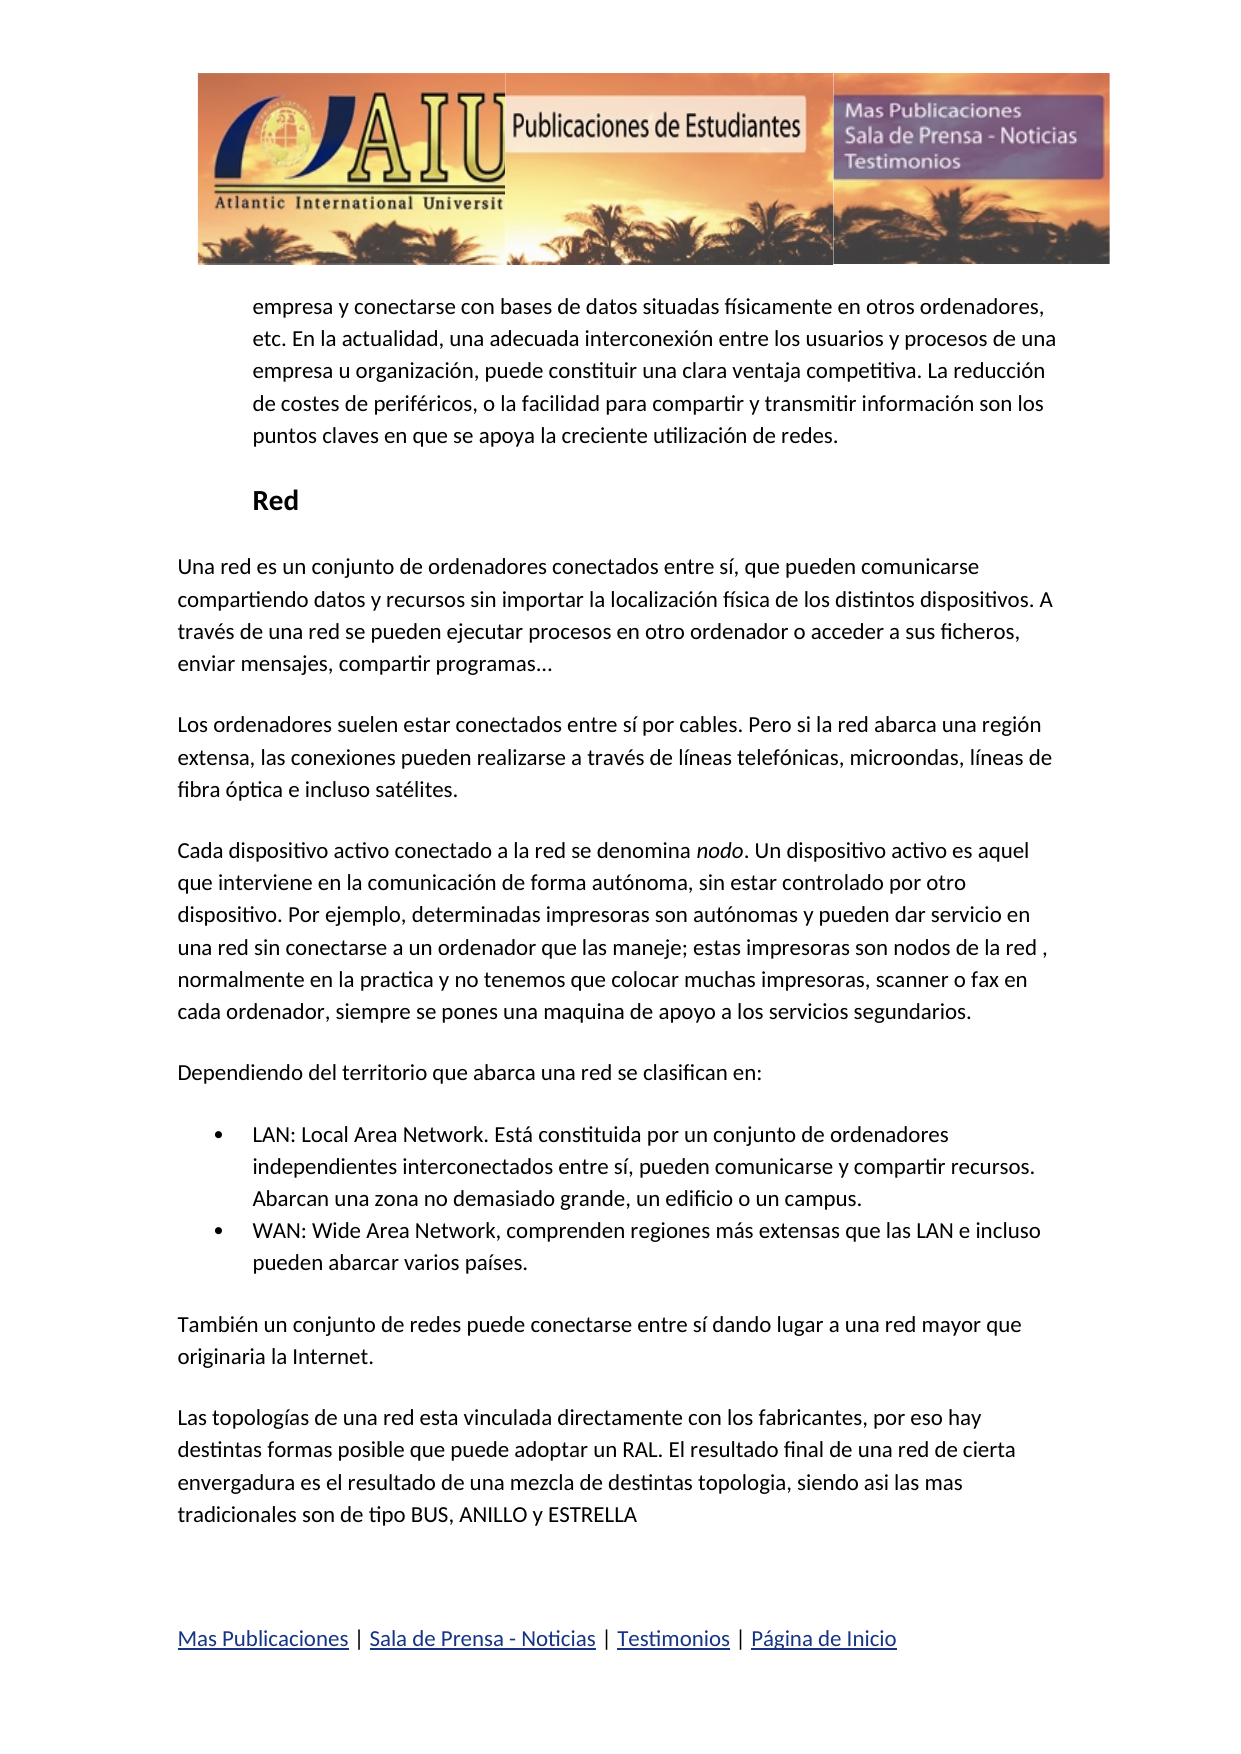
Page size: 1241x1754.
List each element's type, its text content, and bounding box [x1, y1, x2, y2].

list LAN: Local Area Network. Está constituida por un conjunto de ordenadores independientes interconectados entre sí, pueden comunicarse y compartir recursos. Abarcan una zona no demasiado grande, un edificio o un campus. [215, 1120, 1063, 1212]
text También un conjunto de redes puede conectarse entre sí dando lugar a una red mayor que originaria la Internet. [177, 1310, 1063, 1370]
list WAN: Wide Area Network, comprenden regiones más extensas que las LAN e incluso pueden abarcar varios países. [215, 1216, 1063, 1277]
text Red [252, 482, 1063, 518]
text Cada dispositivo activo conectado a la red se denomina nodo. Un dispositivo activo es aquel que interviene en la comunicación de forma autónoma, sin estar controlado por otro dispositivo. Por ejemplo, determinadas impresoras son autónomas y pueden dar servicio en una red sin conectarse a un ordenador que las maneje; estas impresoras son nodos de la red , normalmente en la practica y no tenemos que colocar muchas impresoras, scanner o fax en cada ordenador, siempre se pones una maquina de apoyo a los servicios segundarios. [177, 836, 1063, 1025]
text Dependiendo del territorio que abarca una red se clasifican en: [177, 1058, 1063, 1086]
text Una red es un conjunto de ordenadores conectados entre sí, que pueden comunicarse compartiendo datos y recursos sin importar la localización física de los distintos dispositivos. A través de una red se pueden ejecutar procesos en otro ordenador o acceder a sus ficheros, enviar mensajes, compartir programas... [177, 552, 1063, 677]
text Las topologías de una red esta vinculada directamente con los fabricantes, por eso hay destintas formas posible que puede adoptar un RAL. El resultado final de una red de cierta envergadura es el resultado de una mezcla de destintas topologia, siendo asi las mas tradicionales son de tipo BUS, ANILLO y ESTRELLA [177, 1403, 1063, 1528]
text empresa y conectarse con bases de datos situadas físicamente en otros ordenadores, etc. En la actualidad, una adecuada interconexión entre los usuarios y procesos de una empresa u organización, puede constituir una clara ventaja competitiva. La reducción de costes de periféricos, o la facilidad para compartir y transmitir información son los puntos claves en que se apoya la creciente utilización de redes. [252, 292, 1063, 449]
text Los ordenadores suelen estar conectados entre sí por cables. Pero si la red abarca una región extensa, las conexiones pueden realizarse a través de líneas telefónicas, microondas, líneas de fibra óptica e incluso satélites. [177, 710, 1063, 803]
picture [197, 73, 1110, 265]
